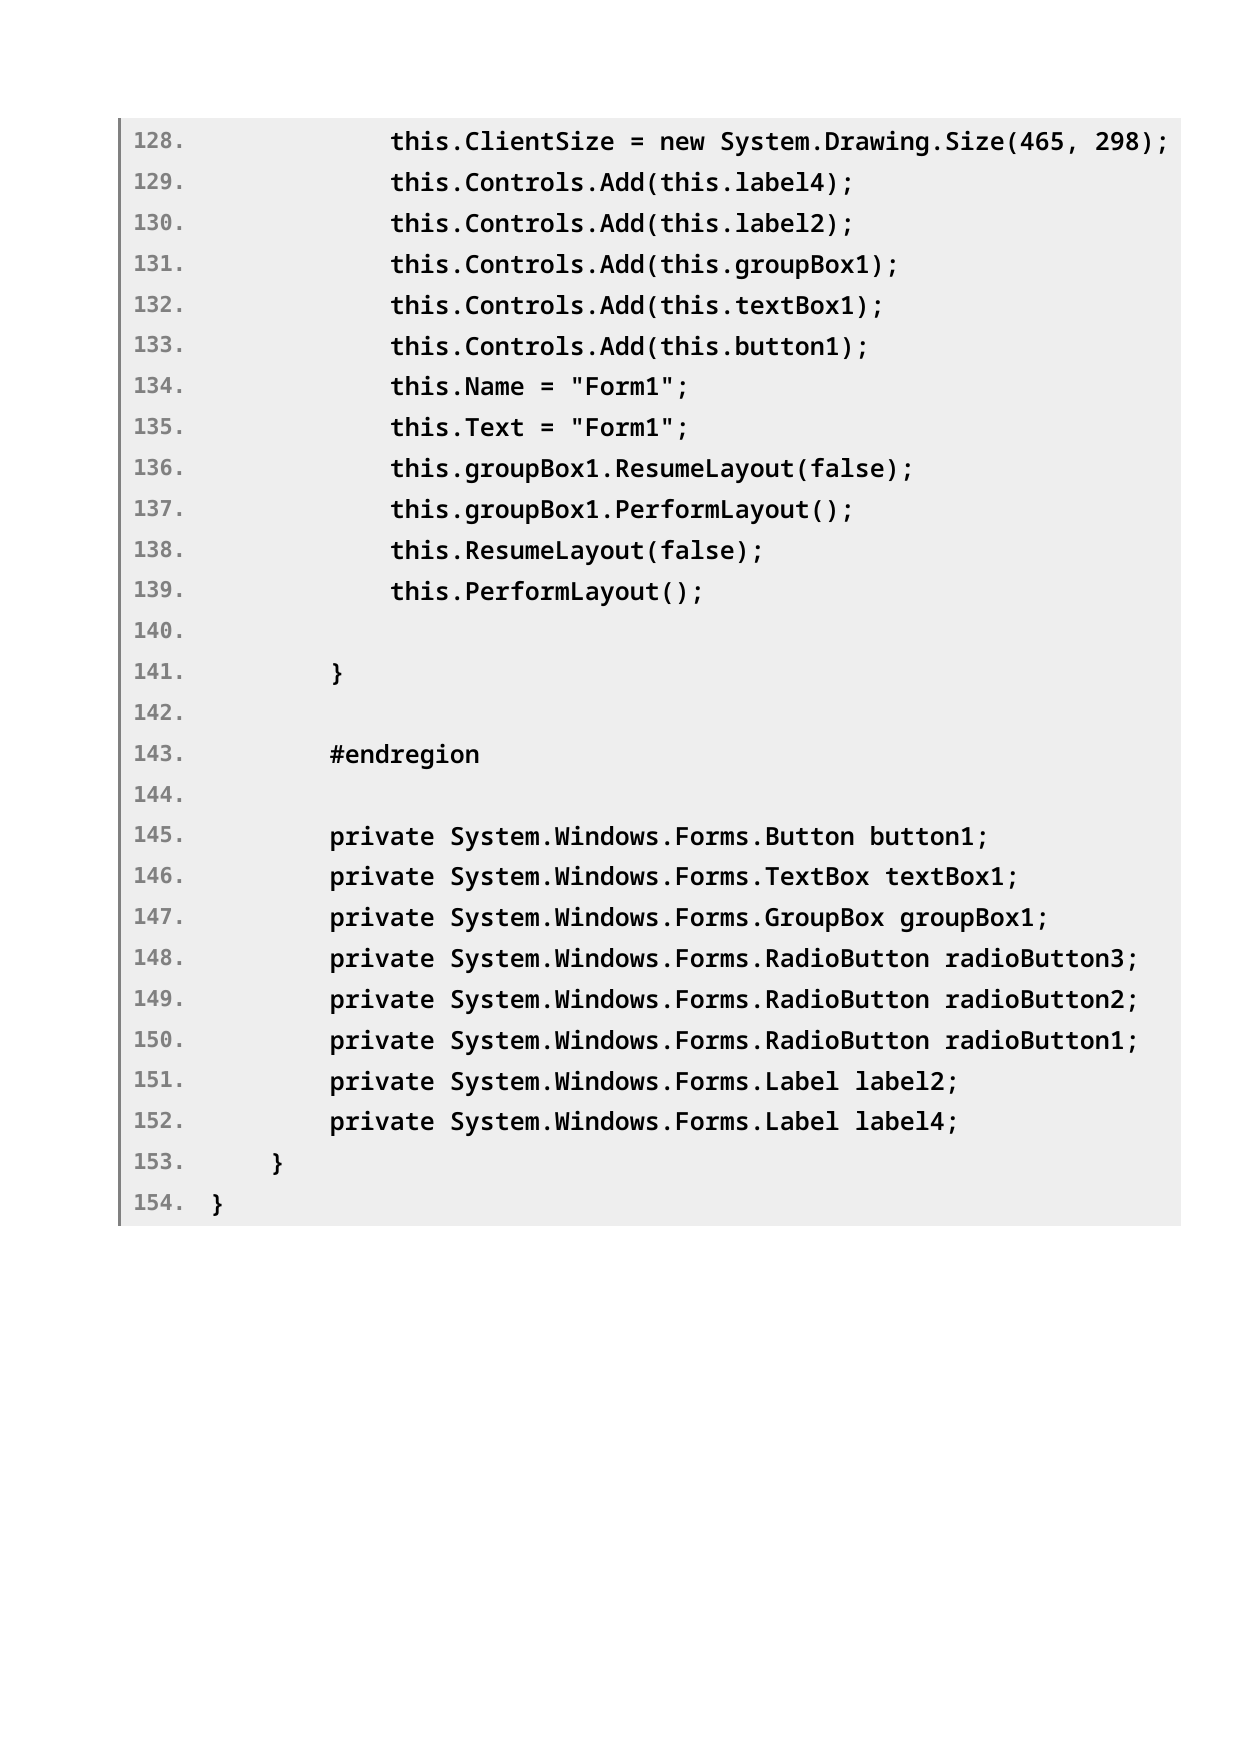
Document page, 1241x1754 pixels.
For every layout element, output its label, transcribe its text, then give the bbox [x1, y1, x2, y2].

list private System.Windows.Forms.Label label2; [121, 1057, 1181, 1097]
list this.PerformLayout(); [121, 567, 1181, 607]
list private System.Windows.Forms.RadioButton radioButton3; [121, 935, 1181, 975]
list this.groupBox1.ResumeLayout(false); [121, 445, 1181, 485]
list private System.Windows.Forms.Label label4; [121, 1098, 1181, 1138]
list private System.Windows.Forms.RadioButton radioButton2; [121, 976, 1181, 1016]
list } [121, 649, 1181, 689]
list this.Controls.Add(this.label2); [121, 200, 1181, 240]
list this.Controls.Add(this.button1); [121, 322, 1181, 362]
list private System.Windows.Forms.TextBox textBox1; [121, 853, 1181, 893]
list private System.Windows.Forms.GroupBox groupBox1; [121, 894, 1181, 934]
list } [121, 1139, 1181, 1179]
list } [121, 1180, 1181, 1226]
list this.ClientSize = new System.Drawing.Size(465, 298); [121, 118, 1181, 158]
list this.Name = "Form1"; [121, 363, 1181, 403]
list private System.Windows.Forms.RadioButton radioButton1; [121, 1016, 1181, 1056]
list this.groupBox1.PerformLayout(); [121, 486, 1181, 526]
list #endregion [121, 731, 1181, 771]
list this.Controls.Add(this.label4); [121, 159, 1181, 199]
list this.Text = "Form1"; [121, 404, 1181, 444]
list private System.Windows.Forms.Button button1; [121, 812, 1181, 852]
list this.Controls.Add(this.textBox1); [121, 281, 1181, 321]
list this.Controls.Add(this.groupBox1); [121, 241, 1181, 281]
list this.ResumeLayout(false); [121, 526, 1181, 566]
